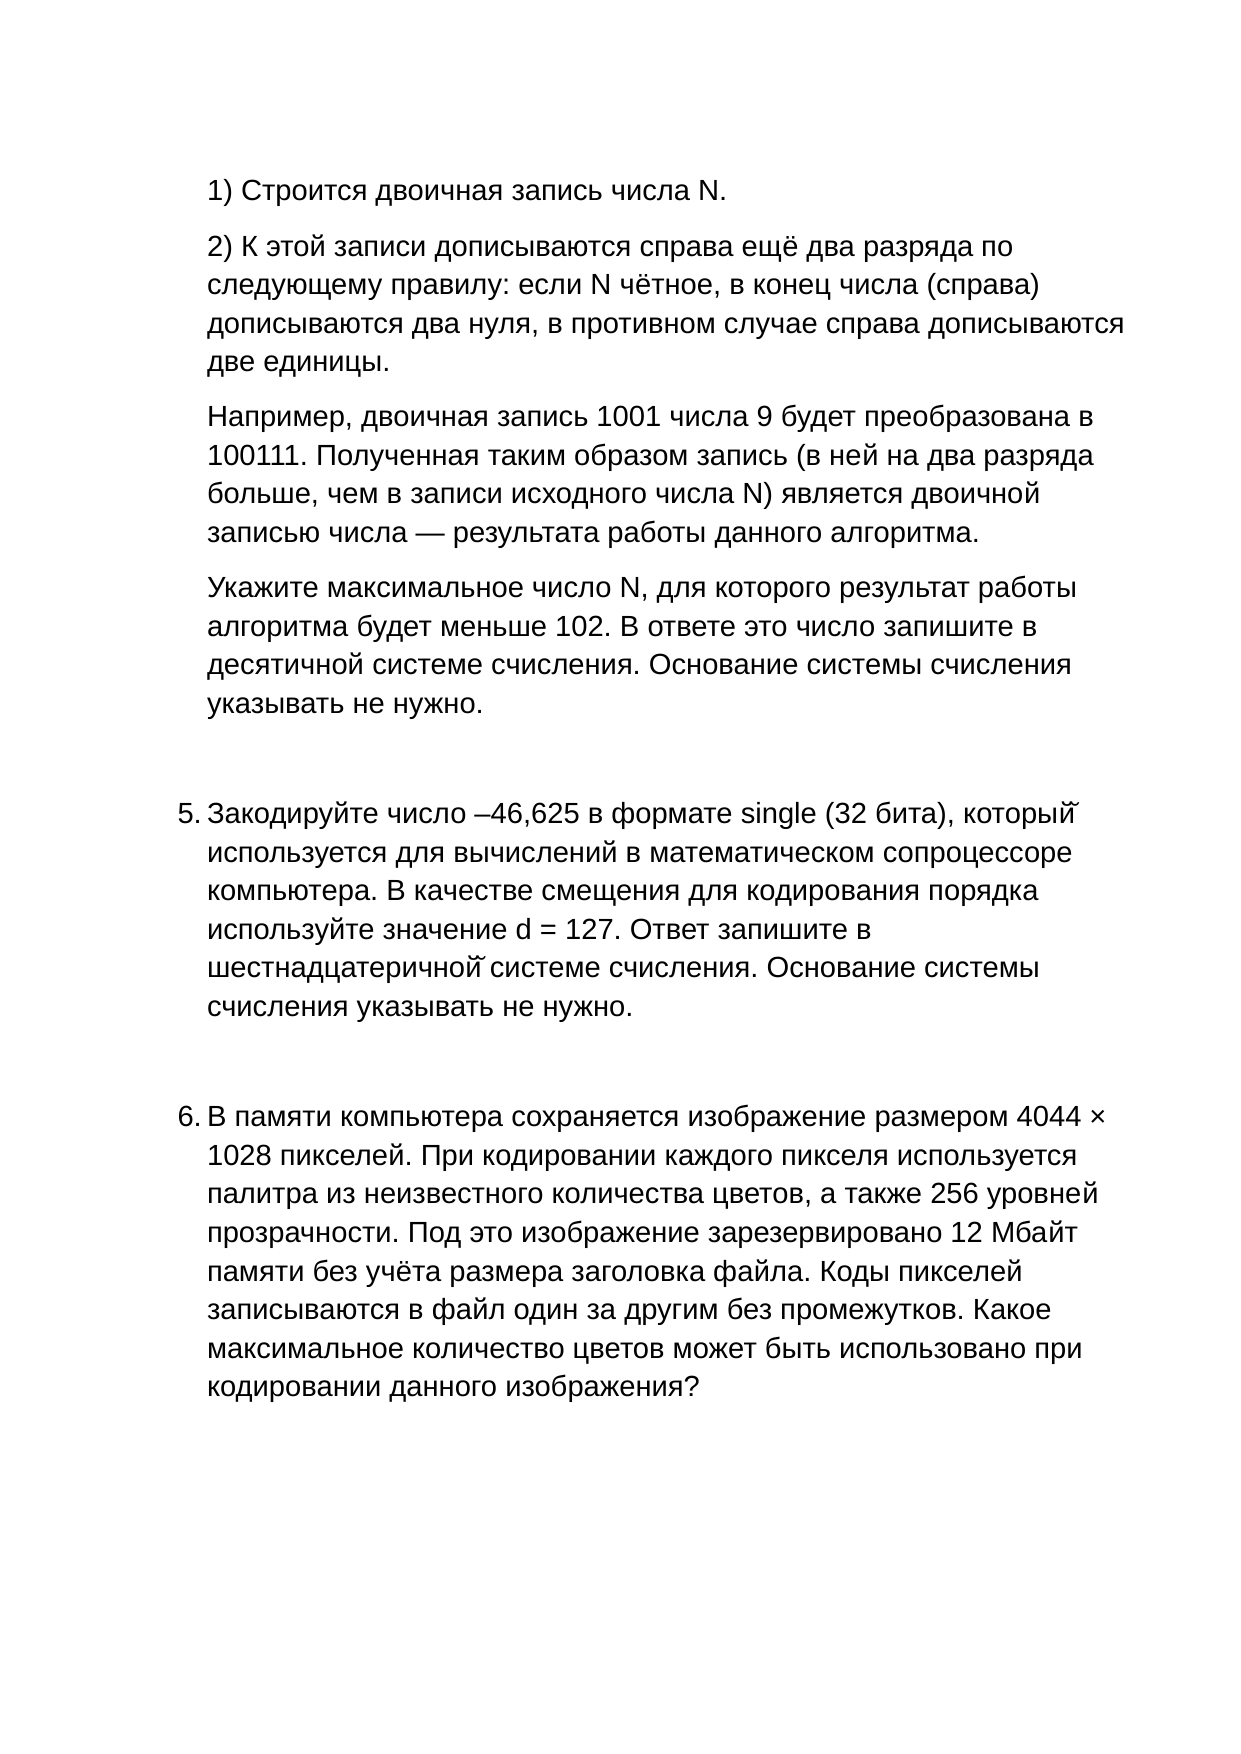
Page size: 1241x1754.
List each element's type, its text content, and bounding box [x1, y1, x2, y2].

list Закодируйте число –46,625 в формате single (32 бита), который̆ используется для вычислений в математическом сопроцессоре компьютера. В качестве смещения для кодирования порядка используйте значение d = 127. Ответ запишите в шестнадцатеричной̆ системе счисления. Основание системы счисления указывать не нужно. [177, 796, 1152, 1022]
text 1) Строится двоичная запись числа N. [207, 173, 1152, 207]
text Укажите максимальное число N, для которого результат работы алгоритма будет меньше 102. В ответе это число запишите в десятичной системе счисления. Основание системы счисления указывать не нужно. [207, 570, 1152, 719]
list В памяти компьютера сохраняется изображение размером 4044 × 1028 пикселей. При кодировании каждого пикселя используется палитра из неизвестного количества цветов, а также 256 уровней прозрачности. Под это изображение зарезервировано 12 Мбайт памяти без учёта размера заголовка файла. Коды пикселей записываются в файл один за другим без промежутков. Какое максимальное количество цветов может быть использовано при кодировании данного изображения? [177, 1099, 1152, 1403]
text Например, двоичная запись 1001 числа 9 будет преобразована в 100111. Полученная таким образом запись (в ней на два разряда больше, чем в записи исходного числа N) является двоичной записью числа — результата работы данного алгоритма. [207, 399, 1152, 548]
text 2) К этой записи дописываются справа ещё два разряда по следующему правилу: если N чётное, в конец числа (справа) дописываются два нуля, в противном случае справа дописываются две единицы. [207, 228, 1152, 378]
